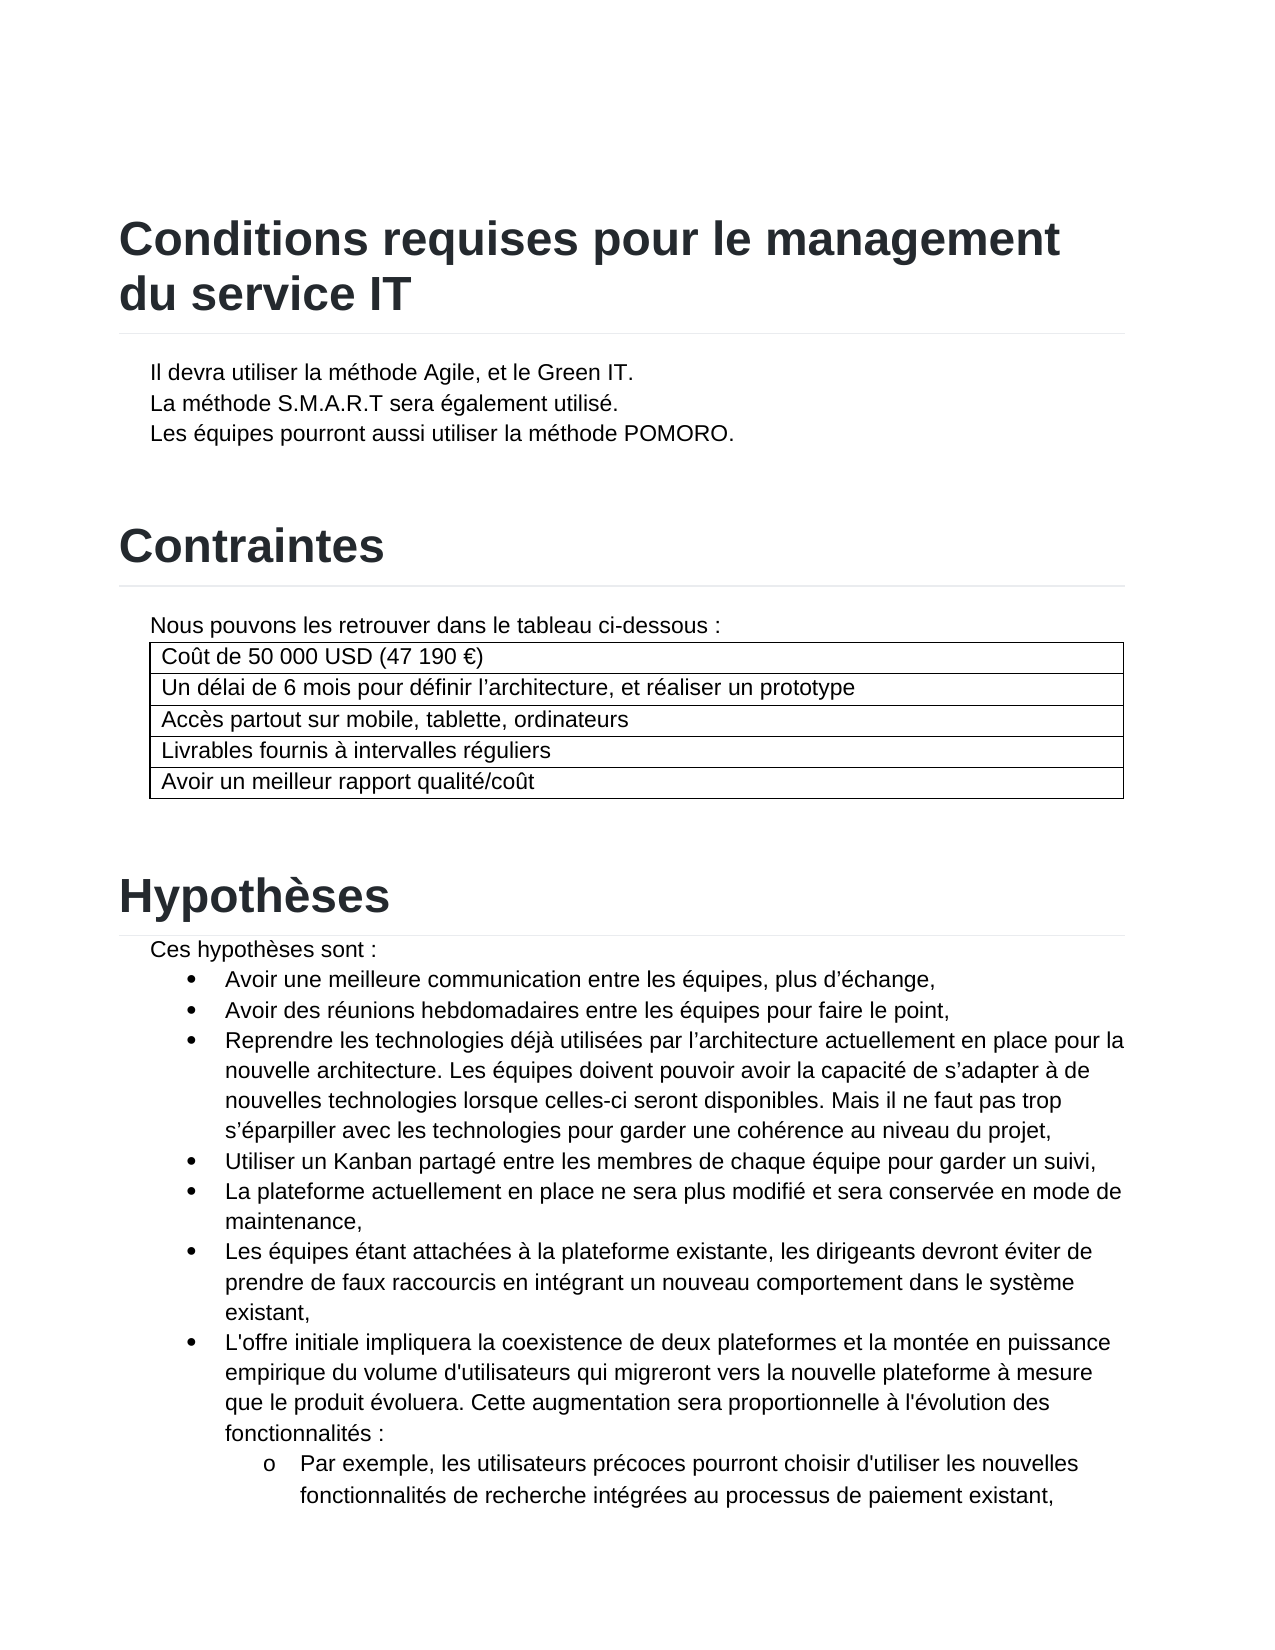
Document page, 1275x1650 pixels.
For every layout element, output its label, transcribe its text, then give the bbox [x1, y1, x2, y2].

text La méthode S.M.A.R.T sera également utilisé. [150, 389, 1125, 416]
list Reprendre les technologies déjà utilisées par l’architecture actuellement en place pour la nouvelle architecture. Les équipes doivent pouvoir avoir la capacité de s’adapter à de nouvelles technologies lorsque celles-ci seront disponibles. Mais il ne faut pas trop s’éparpiller avec les technologies pour garder une cohérence au niveau du projet, [187, 1027, 1125, 1144]
text Il devra utiliser la méthode Agile, et le Green IT. [150, 359, 1125, 386]
subtitle Hypothèses [119, 867, 1125, 935]
text Nous pouvons les retrouver dans le tableau ci-dessous : [150, 612, 1125, 638]
list Avoir une meilleure communication entre les équipes, plus d’échange, [187, 966, 1125, 993]
subtitle Conditions requises pour le management du service IT [119, 210, 1125, 333]
text Ces hypothèses sont : [150, 936, 1125, 963]
list Utiliser un Kanban partagé entre les membres de chaque équipe pour garder un suivi, [187, 1148, 1125, 1174]
subtitle Contraintes [119, 518, 1125, 585]
table_cell Accès partout sur mobile, tablette, ordinateurs [151, 706, 1123, 736]
list La plateforme actuellement en place ne sera plus modifié et sera conservée en mode de maintenance, [187, 1178, 1125, 1234]
text Les équipes pourront aussi utiliser la méthode POMORO. [150, 420, 1125, 446]
table_cell Un délai de 6 mois pour définir l’architecture, et réaliser un prototype [151, 674, 1123, 704]
table_header Coût de 50 000 USD (47 190 €) [151, 643, 1123, 673]
list Avoir des réunions hebdomadaires entre les équipes pour faire le point, [187, 997, 1125, 1023]
table_cell Livrables fournis à intervalles réguliers [151, 737, 1123, 767]
list L'offre initiale impliquera la coexistence de deux plateformes et la montée en puissance empirique du volume d'utilisateurs qui migreront vers la nouvelle plateforme à mesure que le produit évoluera. Cette augmentation sera proportionnelle à l'évolution des fonctionnalités : [187, 1329, 1125, 1446]
table_cell Avoir un meilleur rapport qualité/coût [151, 768, 1123, 798]
list Par exemple, les utilisateurs précoces pourront choisir d'utiliser les nouvelles fonctionnalités de recherche intégrées au processus de paiement existant, [262, 1450, 1125, 1508]
list Les équipes étant attachées à la plateforme existante, les dirigeants devront éviter de prendre de faux raccourcis en intégrant un nouveau comportement dans le système existant, [187, 1238, 1125, 1325]
